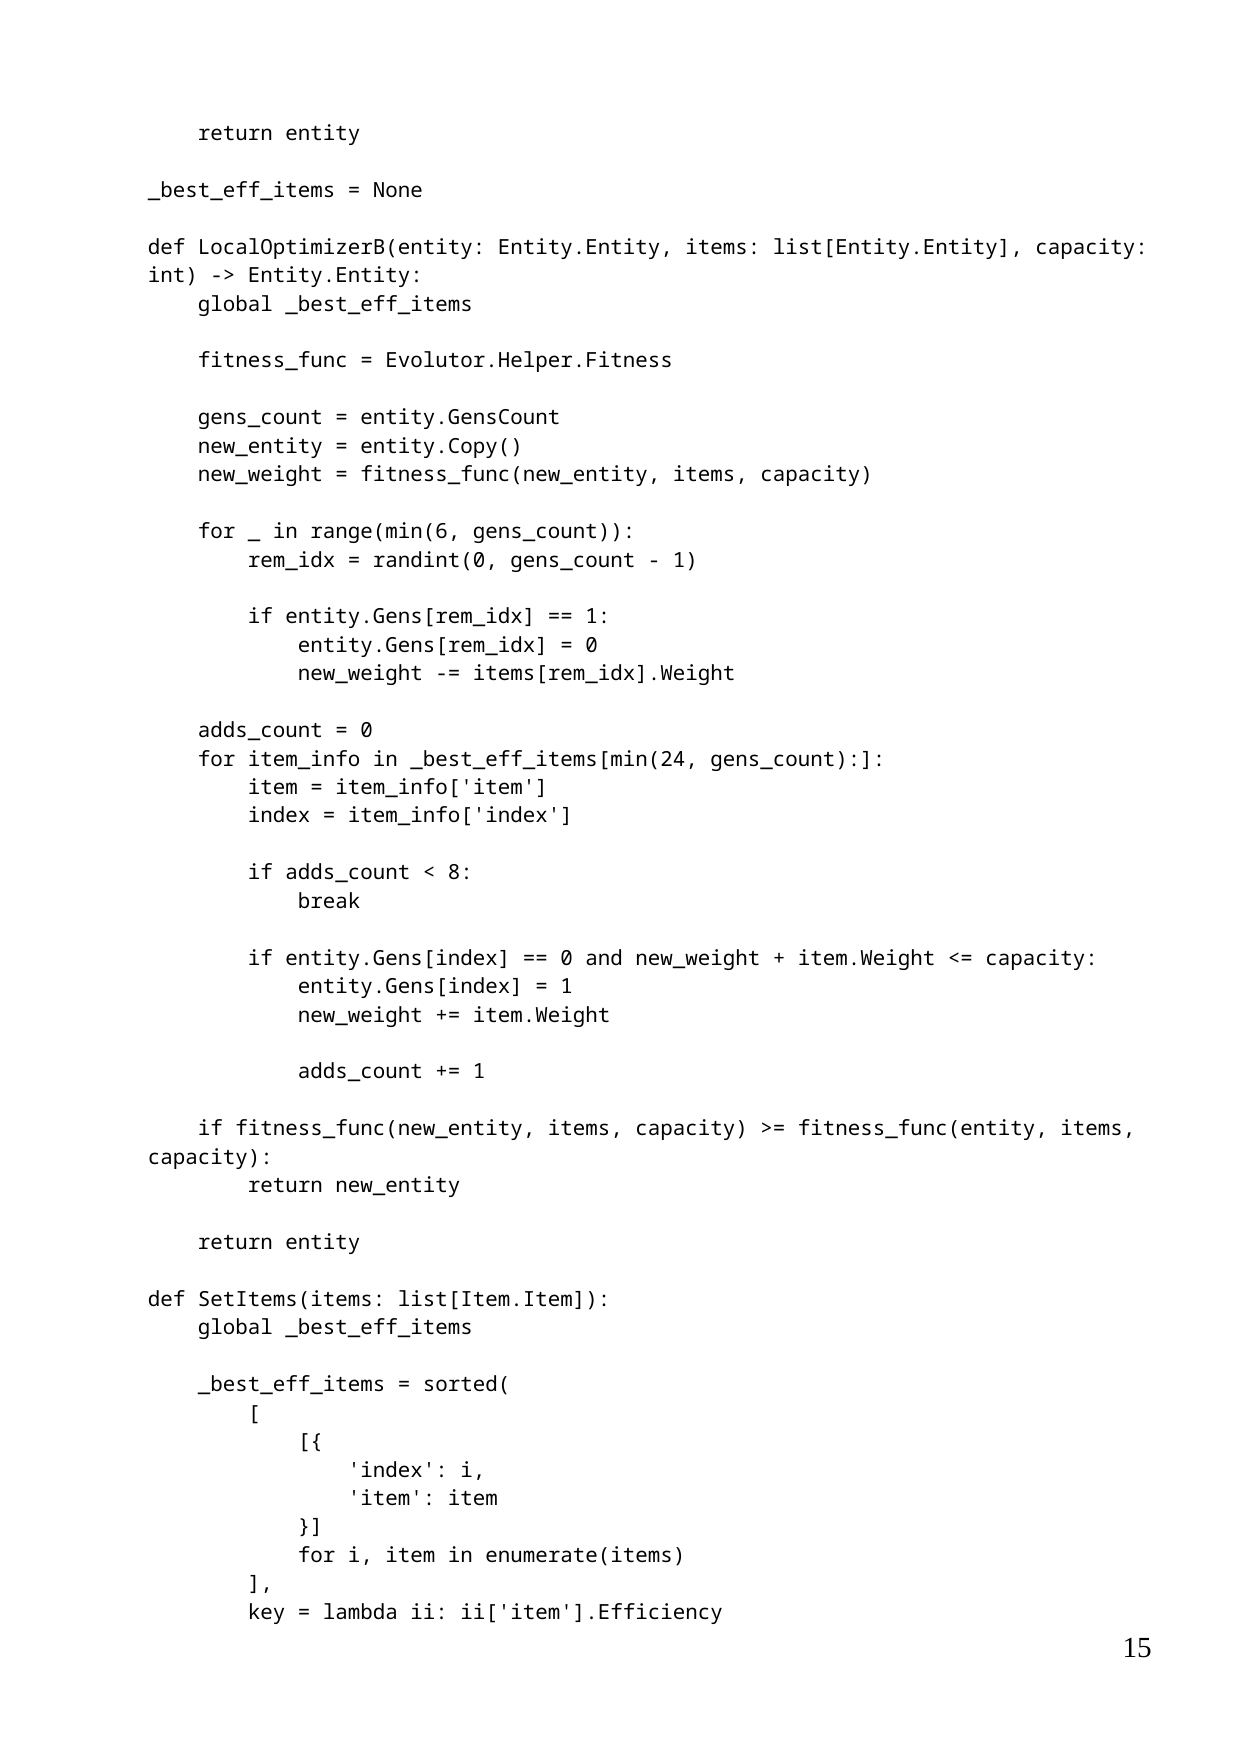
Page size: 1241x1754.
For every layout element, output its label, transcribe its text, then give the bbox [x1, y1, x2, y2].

text new_entity = entity.Copy() [148, 431, 1152, 459]
text if entity.Gens[index] == 0 and new_weight + item.Weight <= capacity: [148, 943, 1152, 971]
text }] [148, 1512, 1152, 1540]
text def SetItems(items: list[Item.Item]): [148, 1284, 1152, 1312]
text global _best_eff_items [148, 1312, 1152, 1341]
text for i, item in enumerate(items) [148, 1540, 1152, 1568]
text return entity [148, 118, 1152, 147]
text new_weight -= items[rem_idx].Weight [148, 658, 1152, 687]
text fitness_func = Evolutor.Helper.Fitness [148, 346, 1152, 374]
text [{ [148, 1426, 1152, 1455]
text adds_count = 0 [148, 715, 1152, 744]
text entity.Gens[rem_idx] = 0 [148, 630, 1152, 658]
text [ [148, 1398, 1152, 1426]
text key = lambda ii: ii['item'].Efficiency [148, 1597, 1152, 1625]
text gens_count = entity.GensCount [148, 402, 1152, 431]
text ], [148, 1568, 1152, 1597]
text for _ in range(min(6, gens_count)): [148, 516, 1152, 545]
text return entity [148, 1227, 1152, 1256]
text return new_entity [148, 1170, 1152, 1199]
text _best_eff_items = sorted( [148, 1369, 1152, 1398]
text 'item': item [148, 1483, 1152, 1512]
text def LocalOptimizerB(entity: Entity.Entity, items: list[Entity.Entity], capacity: int) -> Entity.Entity: [148, 232, 1152, 289]
text if adds_count < 8: [148, 857, 1152, 886]
text rem_idx = randint(0, gens_count - 1) [148, 545, 1152, 573]
text for item_info in _best_eff_items[min(24, gens_count):]: [148, 744, 1152, 772]
text index = item_info['index'] [148, 801, 1152, 829]
text new_weight += item.Weight [148, 1000, 1152, 1028]
text if entity.Gens[rem_idx] == 1: [148, 602, 1152, 630]
text global _best_eff_items [148, 289, 1152, 317]
text adds_count += 1 [148, 1057, 1152, 1085]
text item = item_info['item'] [148, 772, 1152, 801]
text 'index': i, [148, 1455, 1152, 1483]
text if fitness_func(new_entity, items, capacity) >= fitness_func(entity, items, capacity): [148, 1113, 1152, 1170]
text new_weight = fitness_func(new_entity, items, capacity) [148, 459, 1152, 488]
text _best_eff_items = None [148, 175, 1152, 203]
text entity.Gens[index] = 1 [148, 971, 1152, 1000]
text break [148, 886, 1152, 914]
